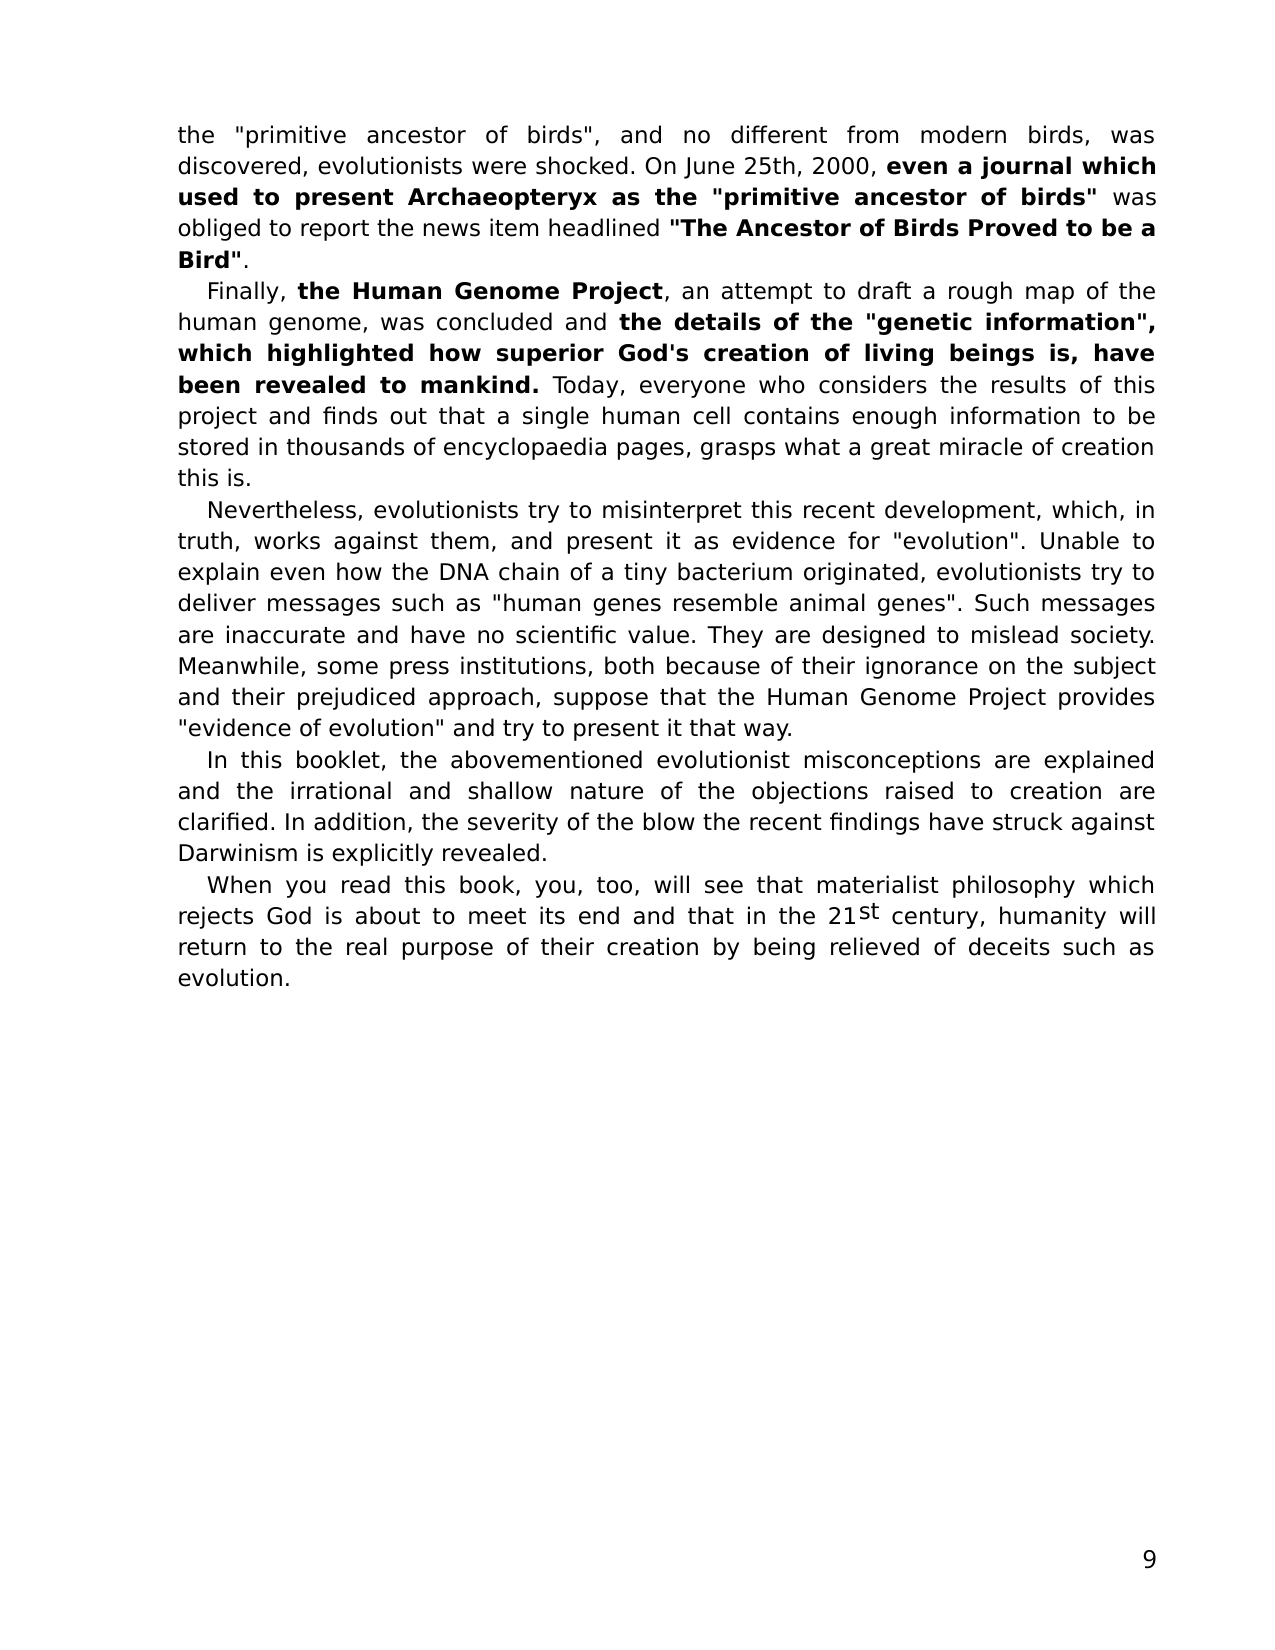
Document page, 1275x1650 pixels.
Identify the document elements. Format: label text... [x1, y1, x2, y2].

text the "primitive ancestor of birds", and no different from modern birds, was discovered, evolutionists were shocked. On June 25th, 2000, even a journal which used to present Archaeopteryx as the "primitive ancestor of birds" was obliged to report the news item headlined "The Ancestor of Birds Proved to be a Bird". [177, 118, 1157, 274]
text Finally, the Human Genome Project, an attempt to draft a rough map of the human genome, was concluded and the details of the "genetic information", which highlighted how superior God's creation of living beings is, have been revealed to mankind. Today, everyone who considers the results of this project and finds out that a single human cell contains enough information to be stored in thousands of encyclopaedia pages, grasps what a great miracle of creation this is. [177, 274, 1157, 493]
text Nevertheless, evolutionists try to misinterpret this recent development, which, in truth, works against them, and present it as evidence for "evolution". Unable to explain even how the DNA chain of a tiny bacterium originated, evolutionists try to deliver messages such as "human genes resemble animal genes". Such messages are inaccurate and have no scientific value. They are designed to mislead society. Meanwhile, some press institutions, both because of their ignorance on the subject and their prejudiced approach, suppose that the Human Genome Project provides "evidence of evolution" and try to present it that way. [177, 493, 1157, 743]
text In this booklet, the abovementioned evolutionist misconceptions are explained and the irrational and shallow nature of the objections raised to creation are clarified. In addition, the severity of the blow the recent findings have struck against Darwinism is explicitly revealed. [177, 743, 1157, 868]
text When you read this book, you, too, will see that materialist philosophy which rejects God is about to meet its end and that in the 21st century, humanity will return to the real purpose of their creation by being relieved of deceits such as evolution. [177, 868, 1157, 993]
